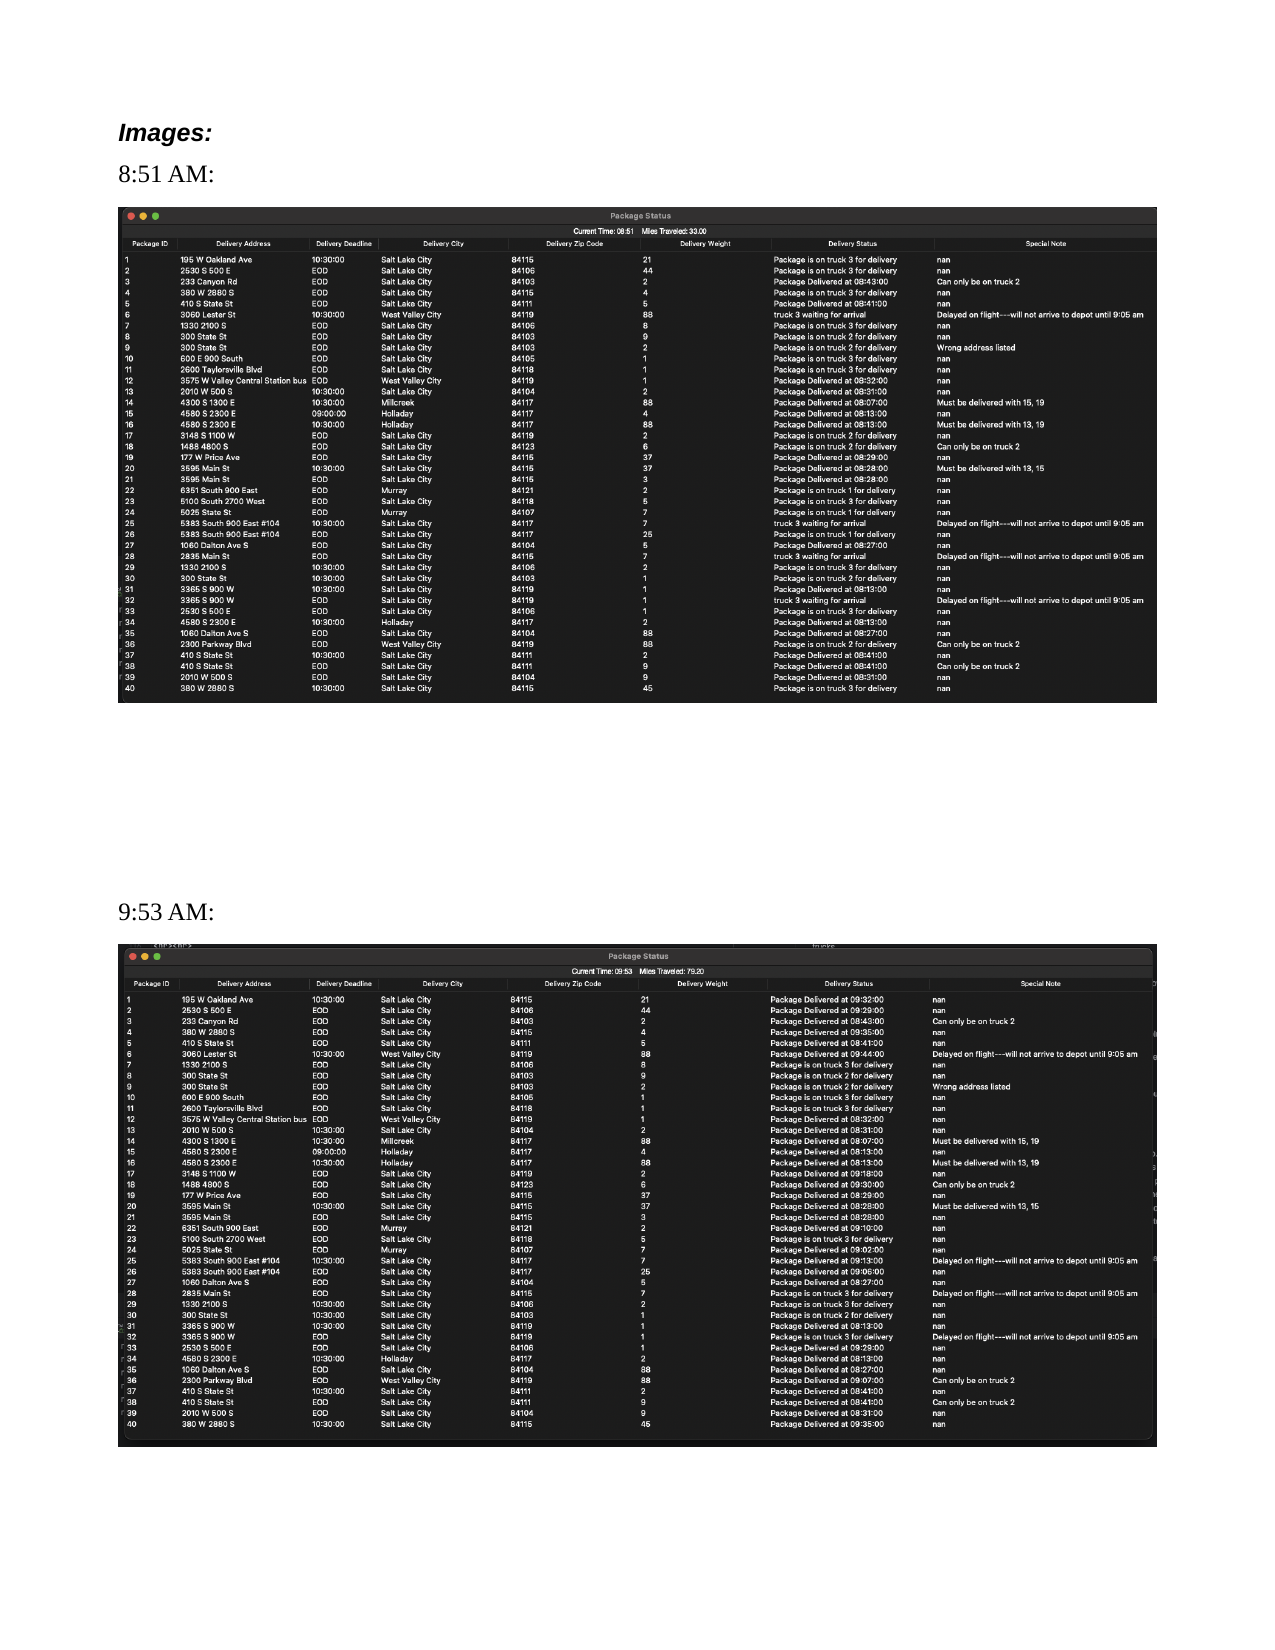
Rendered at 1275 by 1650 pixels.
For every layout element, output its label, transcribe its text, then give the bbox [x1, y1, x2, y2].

picture [118, 207, 1157, 703]
text 8:51 AM: [118, 159, 1157, 188]
text 9:53 AM: [118, 897, 1157, 926]
picture [118, 944, 1157, 1447]
subtitle Images: [118, 118, 1157, 147]
